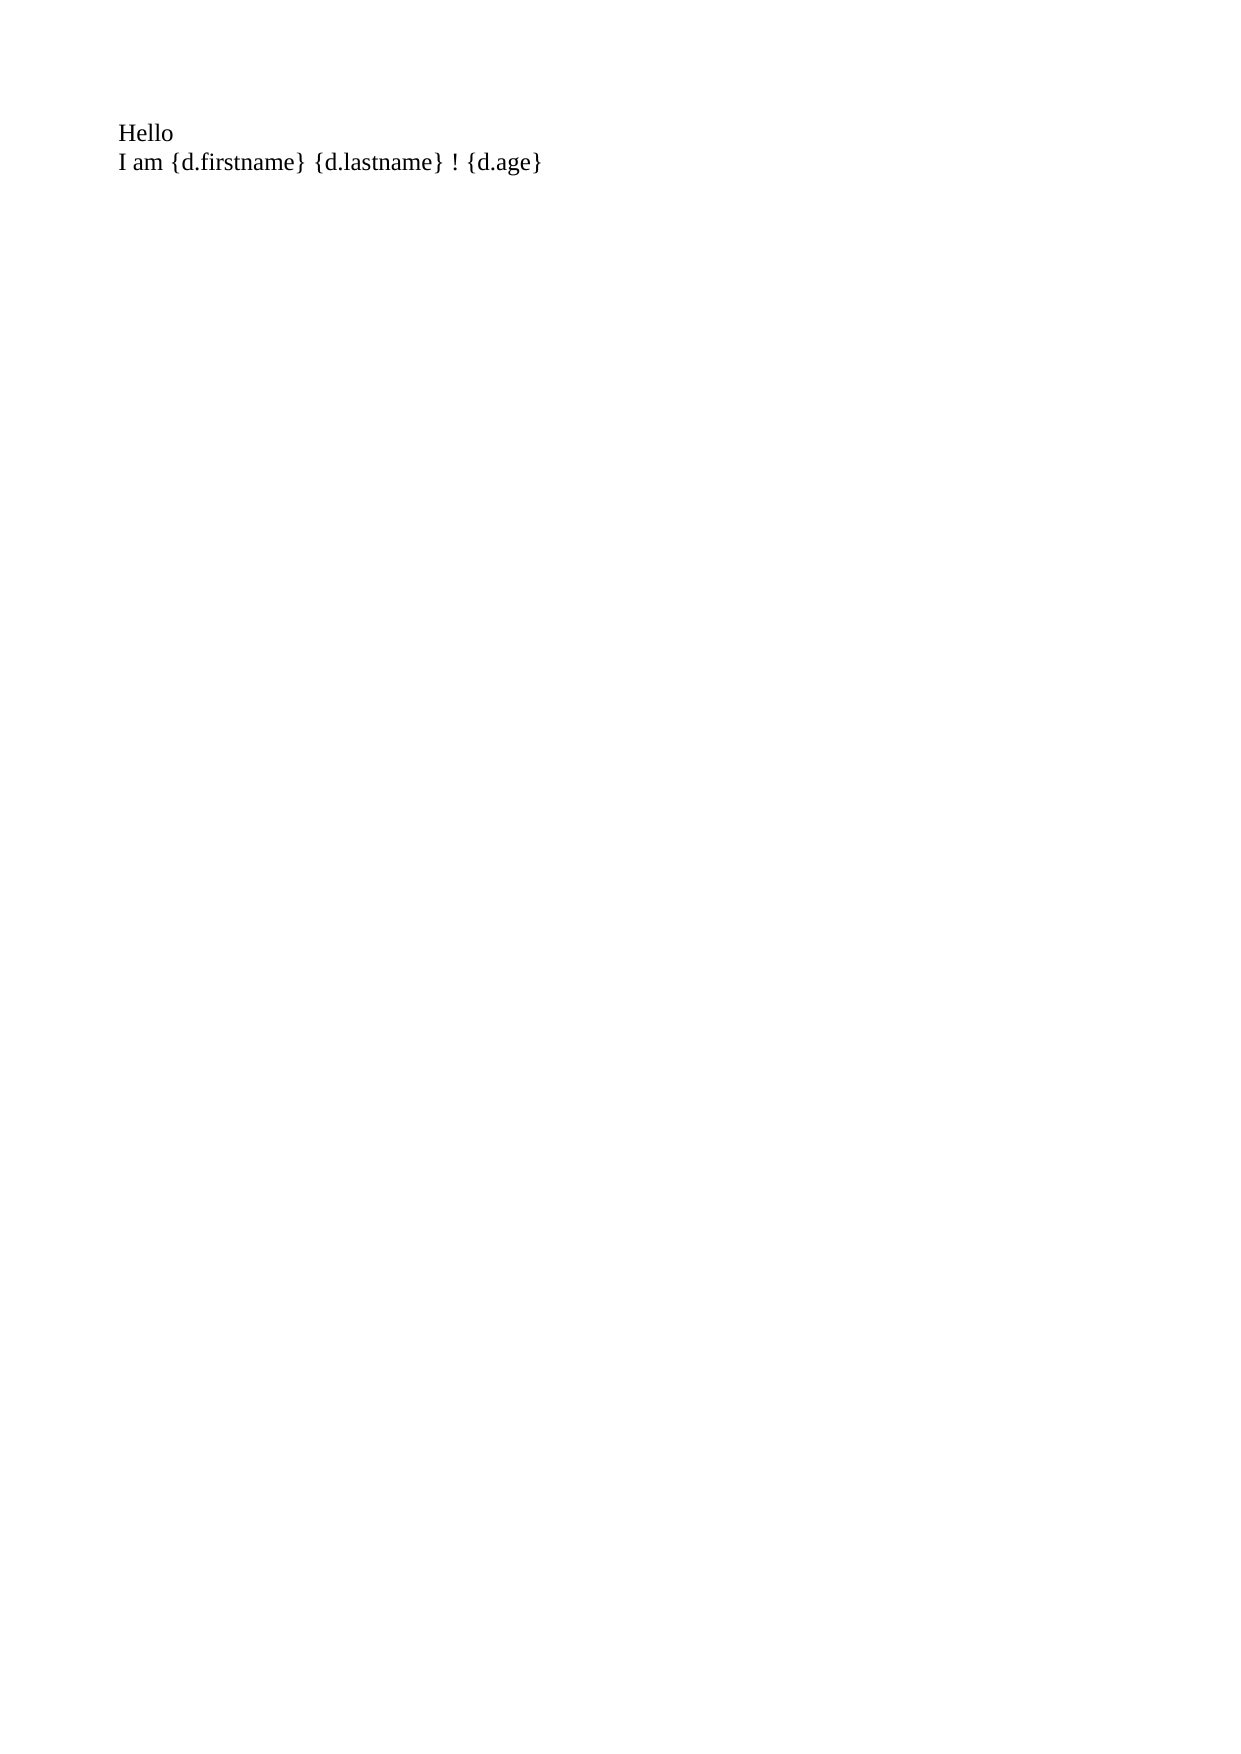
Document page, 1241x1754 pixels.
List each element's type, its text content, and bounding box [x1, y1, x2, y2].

text Hello I am {d.firstname} {d.lastname} ! {d.age} [118, 118, 1122, 176]
